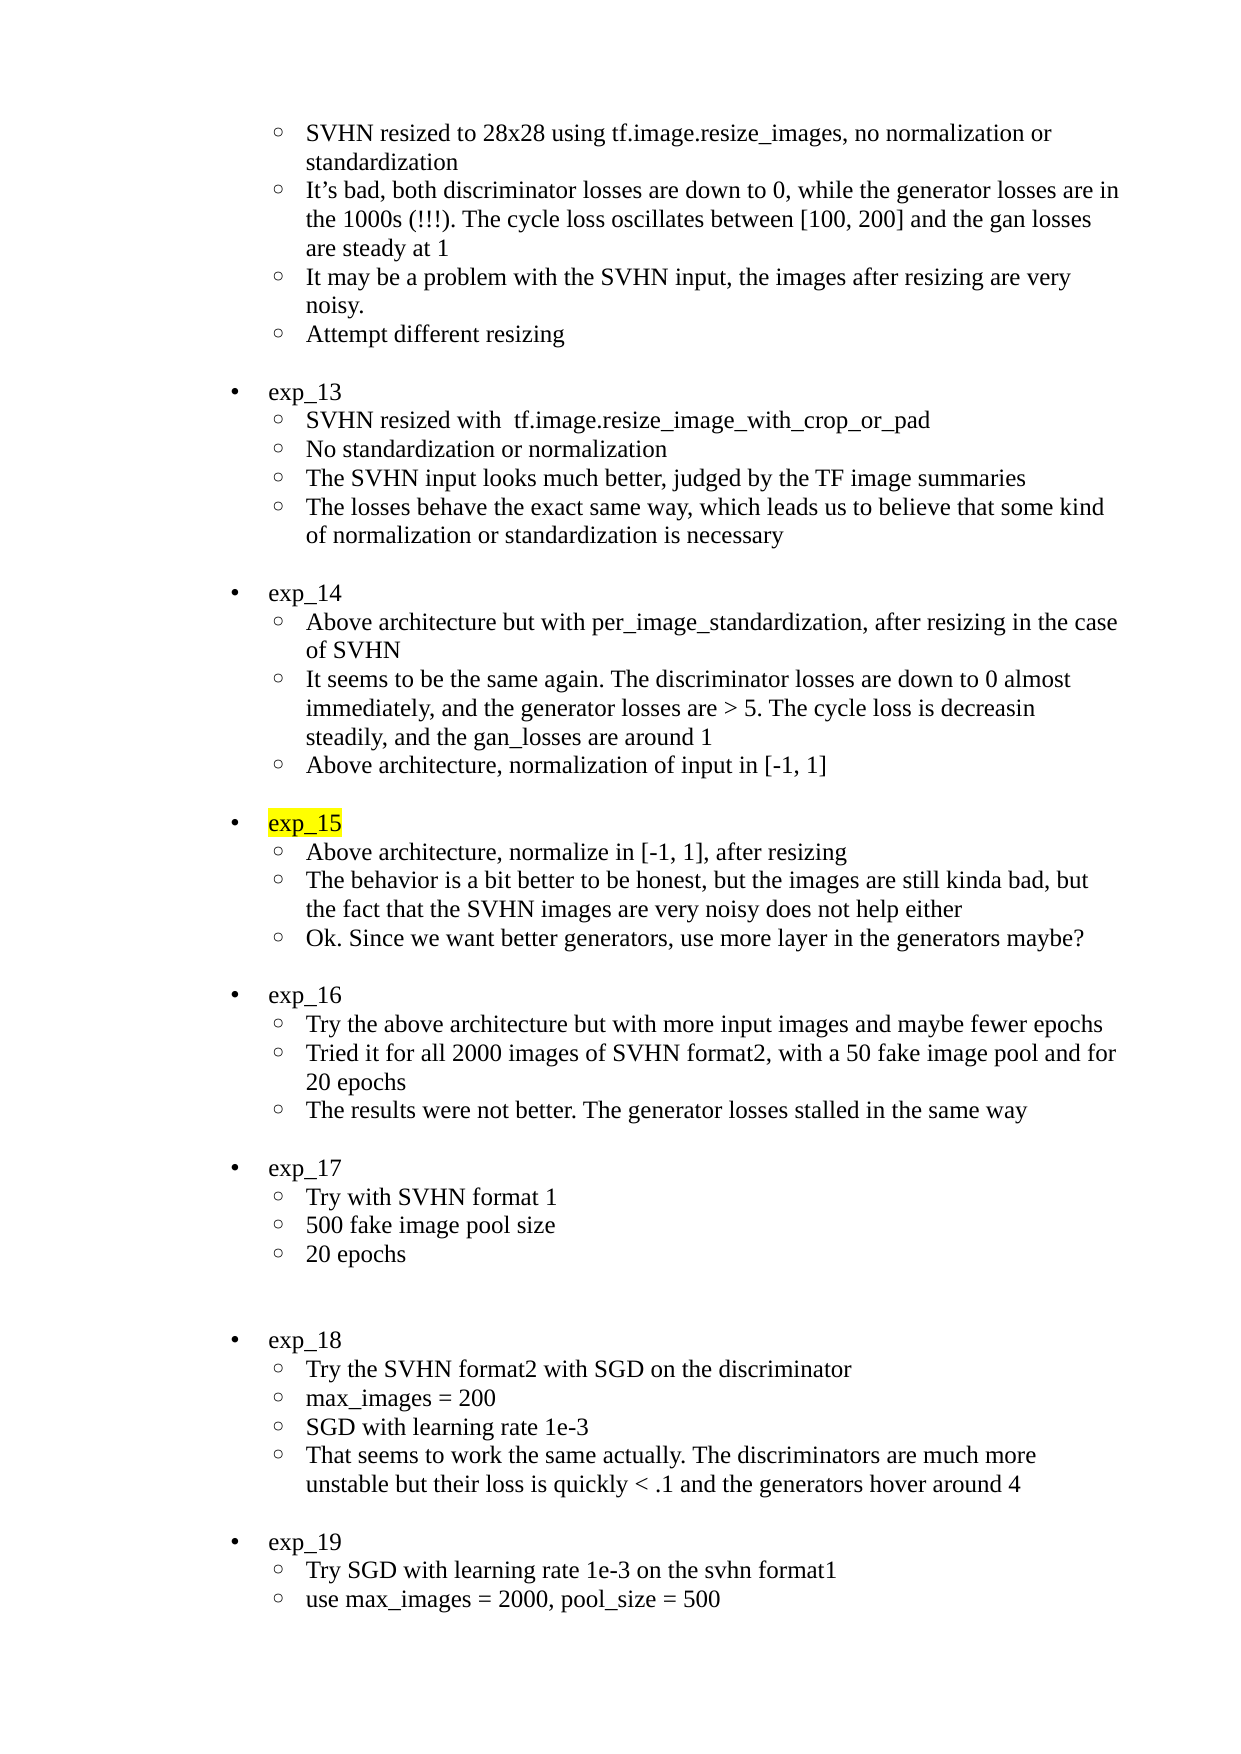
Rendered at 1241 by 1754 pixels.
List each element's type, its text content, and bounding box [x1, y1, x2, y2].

list exp_17 [231, 1153, 1122, 1182]
list Above architecture, normalization of input in [-1, 1] [268, 751, 1122, 779]
list exp_13 [231, 377, 1122, 406]
list No standardization or normalization [268, 434, 1122, 463]
list Above architecture, normalize in [-1, 1], after resizing [268, 837, 1122, 866]
list SGD with learning rate 1e-3 [268, 1412, 1122, 1441]
list Try with SVHN format 1 [268, 1182, 1122, 1211]
list Try the above architecture but with more input images and maybe fewer epochs [268, 1009, 1122, 1038]
list It may be a problem with the SVHN input, the images after resizing are very noisy. [268, 262, 1122, 319]
list The results were not better. The generator losses stalled in the same way [268, 1096, 1122, 1124]
list 20 epochs [268, 1239, 1122, 1268]
list Try SGD with learning rate 1e-3 on the svhn format1 [268, 1556, 1122, 1584]
list Try the SVHN format2 with SGD on the discriminator [268, 1354, 1122, 1383]
list use max_images = 2000, pool_size = 500 [268, 1584, 1122, 1613]
list The SVHN input looks much better, judged by the TF image summaries [268, 463, 1122, 492]
list That seems to work the same actually. The discriminators are much more unstable but their loss is quickly < .1 and the generators hover around 4 [268, 1441, 1122, 1498]
list exp_19 [231, 1527, 1122, 1556]
list Ok. Since we want better generators, use more layer in the generators maybe? [268, 923, 1122, 952]
list It’s bad, both discriminator losses are down to 0, while the generator losses are in the 1000s (!!!). The cycle loss oscillates between [100, 200] and the gan losses are steady at 1 [268, 176, 1122, 262]
list exp_15 [231, 808, 1122, 837]
list exp_18 [231, 1326, 1122, 1354]
list SVHN resized with tf.image.resize_image_with_crop_or_pad [268, 406, 1122, 434]
list The losses behave the exact same way, which leads us to believe that some kind of normalization or standardization is necessary [268, 492, 1122, 549]
list 500 fake image pool size [268, 1211, 1122, 1239]
list Attempt different resizing [268, 319, 1122, 348]
list max_images = 200 [268, 1383, 1122, 1412]
list SVHN resized to 28x28 using tf.image.resize_images, no normalization or standardization [268, 118, 1122, 176]
list Tried it for all 2000 images of SVHN format2, with a 50 fake image pool and for 20 epochs [268, 1038, 1122, 1096]
list exp_16 [231, 981, 1122, 1009]
list The behavior is a bit better to be honest, but the images are still kinda bad, but the fact that the SVHN images are very noisy does not help either [268, 866, 1122, 923]
list exp_14 [231, 578, 1122, 607]
list Above architecture but with per_image_standardization, after resizing in the case of SVHN [268, 607, 1122, 664]
list It seems to be the same again. The discriminator losses are down to 0 almost immediately, and the generator losses are > 5. The cycle loss is decreasin steadily, and the gan_losses are around 1 [268, 664, 1122, 751]
